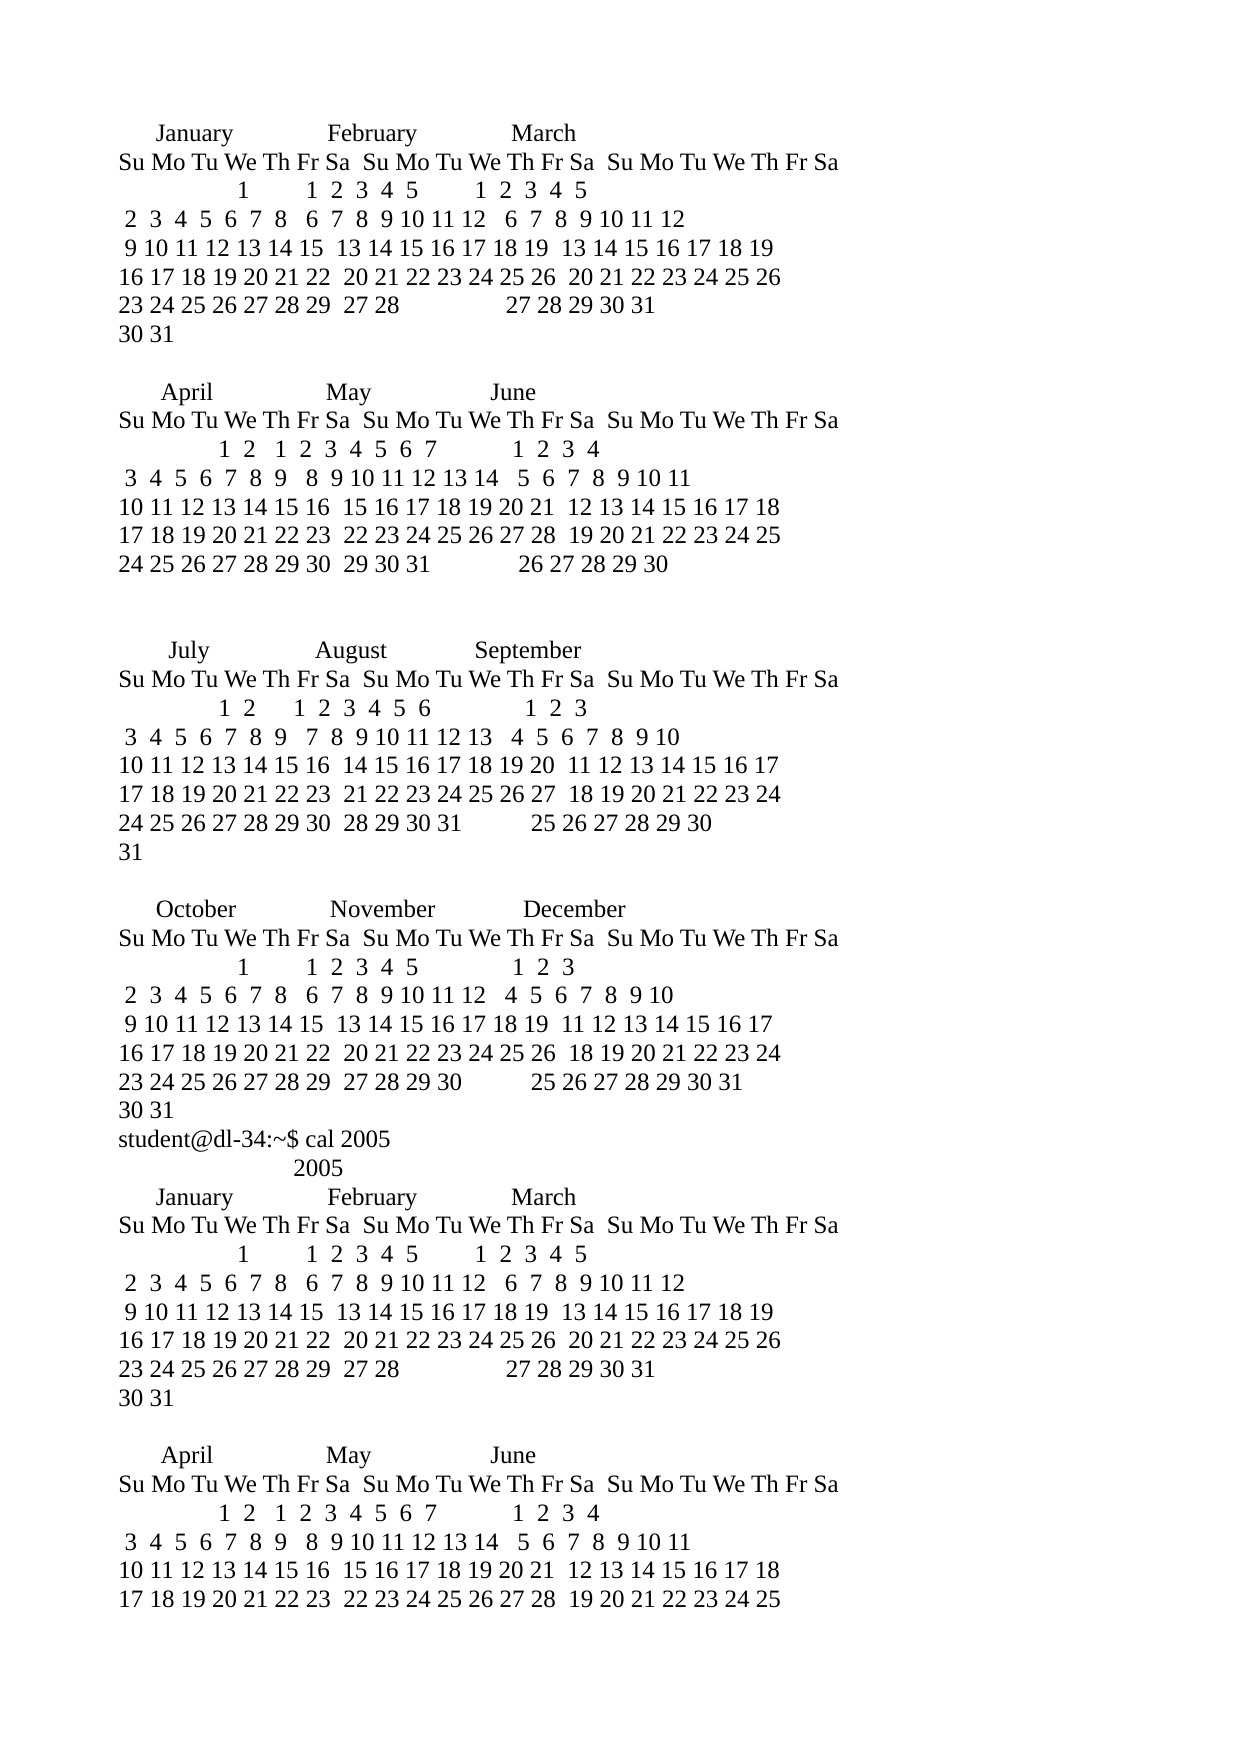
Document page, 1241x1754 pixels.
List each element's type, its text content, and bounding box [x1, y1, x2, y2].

text 2 3 4 5 6 7 8 6 7 8 9 10 11 12 6 7 8 9 10 11 12 [118, 204, 1122, 233]
text 17 18 19 20 21 22 23 22 23 24 25 26 27 28 19 20 21 22 23 24 25 [118, 521, 1122, 549]
text April May June [118, 377, 1122, 406]
text January February March [118, 1182, 1122, 1211]
text 1 1 2 3 4 5 1 2 3 4 5 [118, 1239, 1122, 1268]
text 24 25 26 27 28 29 30 28 29 30 31 25 26 27 28 29 30 [118, 808, 1122, 837]
text 23 24 25 26 27 28 29 27 28 27 28 29 30 31 [118, 1354, 1122, 1383]
text 30 31 [118, 319, 1122, 348]
text 2 3 4 5 6 7 8 6 7 8 9 10 11 12 6 7 8 9 10 11 12 [118, 1268, 1122, 1297]
text 30 31 [118, 1096, 1122, 1124]
text 1 1 2 3 4 5 1 2 3 [118, 952, 1122, 981]
text 30 31 [118, 1383, 1122, 1412]
text 1 2 1 2 3 4 5 6 7 1 2 3 4 [118, 1498, 1122, 1527]
text 9 10 11 12 13 14 15 13 14 15 16 17 18 19 13 14 15 16 17 18 19 [118, 1297, 1122, 1326]
text 9 10 11 12 13 14 15 13 14 15 16 17 18 19 13 14 15 16 17 18 19 [118, 233, 1122, 262]
text student@dl-34:~$ cal 2005 [118, 1124, 1122, 1153]
text 1 1 2 3 4 5 1 2 3 4 5 [118, 176, 1122, 204]
text 1 2 1 2 3 4 5 6 1 2 3 [118, 693, 1122, 722]
text 23 24 25 26 27 28 29 27 28 27 28 29 30 31 [118, 291, 1122, 319]
text April May June [118, 1441, 1122, 1469]
text 1 2 1 2 3 4 5 6 7 1 2 3 4 [118, 434, 1122, 463]
text 17 18 19 20 21 22 23 21 22 23 24 25 26 27 18 19 20 21 22 23 24 [118, 779, 1122, 808]
text 2 3 4 5 6 7 8 6 7 8 9 10 11 12 4 5 6 7 8 9 10 [118, 981, 1122, 1009]
text 10 11 12 13 14 15 16 15 16 17 18 19 20 21 12 13 14 15 16 17 18 [118, 492, 1122, 521]
text 3 4 5 6 7 8 9 8 9 10 11 12 13 14 5 6 7 8 9 10 11 [118, 1527, 1122, 1556]
text January February March [118, 118, 1122, 147]
text Su Mo Tu We Th Fr Sa Su Mo Tu We Th Fr Sa Su Mo Tu We Th Fr Sa [118, 664, 1122, 693]
text 3 4 5 6 7 8 9 8 9 10 11 12 13 14 5 6 7 8 9 10 11 [118, 463, 1122, 492]
text 16 17 18 19 20 21 22 20 21 22 23 24 25 26 18 19 20 21 22 23 24 [118, 1038, 1122, 1067]
text 9 10 11 12 13 14 15 13 14 15 16 17 18 19 11 12 13 14 15 16 17 [118, 1009, 1122, 1038]
text July August September [118, 636, 1122, 664]
text 23 24 25 26 27 28 29 27 28 29 30 25 26 27 28 29 30 31 [118, 1067, 1122, 1096]
text Su Mo Tu We Th Fr Sa Su Mo Tu We Th Fr Sa Su Mo Tu We Th Fr Sa [118, 1211, 1122, 1239]
text October November December [118, 894, 1122, 923]
text 10 11 12 13 14 15 16 14 15 16 17 18 19 20 11 12 13 14 15 16 17 [118, 751, 1122, 779]
text 24 25 26 27 28 29 30 29 30 31 26 27 28 29 30 [118, 549, 1122, 578]
text 16 17 18 19 20 21 22 20 21 22 23 24 25 26 20 21 22 23 24 25 26 [118, 262, 1122, 291]
text 2005 [118, 1153, 1122, 1182]
text 17 18 19 20 21 22 23 22 23 24 25 26 27 28 19 20 21 22 23 24 25 [118, 1584, 1122, 1613]
text Su Mo Tu We Th Fr Sa Su Mo Tu We Th Fr Sa Su Mo Tu We Th Fr Sa [118, 923, 1122, 952]
text Su Mo Tu We Th Fr Sa Su Mo Tu We Th Fr Sa Su Mo Tu We Th Fr Sa [118, 1469, 1122, 1498]
text 3 4 5 6 7 8 9 7 8 9 10 11 12 13 4 5 6 7 8 9 10 [118, 722, 1122, 751]
text 31 [118, 837, 1122, 866]
text 10 11 12 13 14 15 16 15 16 17 18 19 20 21 12 13 14 15 16 17 18 [118, 1556, 1122, 1584]
text Su Mo Tu We Th Fr Sa Su Mo Tu We Th Fr Sa Su Mo Tu We Th Fr Sa [118, 147, 1122, 176]
text 16 17 18 19 20 21 22 20 21 22 23 24 25 26 20 21 22 23 24 25 26 [118, 1326, 1122, 1354]
text Su Mo Tu We Th Fr Sa Su Mo Tu We Th Fr Sa Su Mo Tu We Th Fr Sa [118, 406, 1122, 434]
